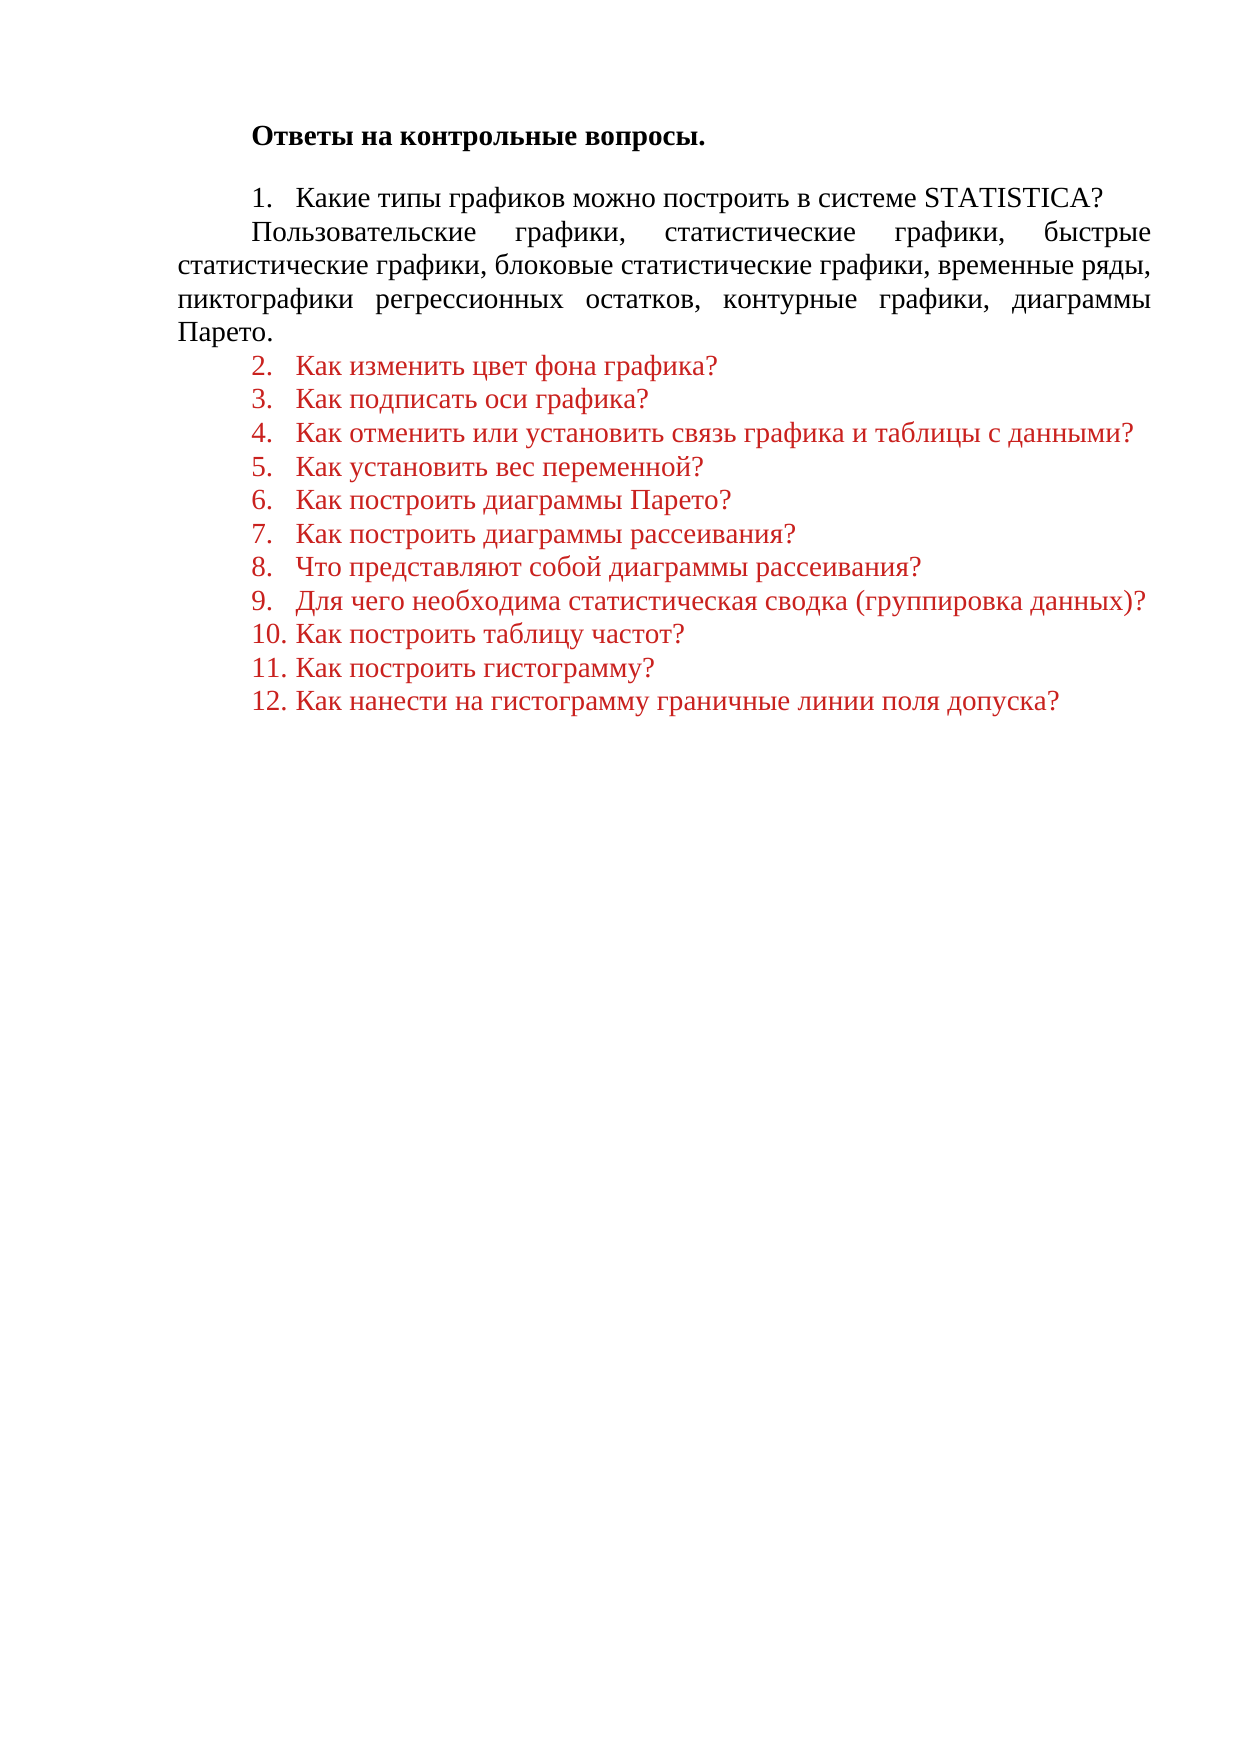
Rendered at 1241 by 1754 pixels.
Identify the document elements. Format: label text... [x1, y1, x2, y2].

list Как построить гистограмму? [177, 650, 1152, 683]
list Как нанести на гистограмму граничные линии поля допуска? [177, 683, 1152, 717]
list Как построить диаграммы Парето? [177, 482, 1152, 516]
list Как изменить цвет фона графика? [177, 348, 1152, 382]
list Как построить диаграммы рассеивания? [177, 516, 1152, 549]
list Как отменить или установить связь графика и таблицы с данными? [177, 415, 1152, 449]
list Что представляют собой диаграммы рассеивания? [177, 549, 1152, 583]
list Пользовательские графики, статистические графики, быстрые статистические графики, блоковые статистические графики, временные ряды, пиктографики регрессионных остатков, контурные графики, диаграммы Парето. [177, 214, 1152, 348]
list Как установить вес переменной? [177, 449, 1152, 482]
list Как подписать оси графика? [177, 382, 1152, 415]
list Для чего необходима статистическая сводка (группировка данных)? [177, 583, 1152, 616]
list Как построить таблицу частот? [177, 616, 1152, 650]
list Какие типы графиков можно построить в системе STATISTICA? [177, 180, 1152, 214]
list Ответы на контрольные вопросы. [177, 118, 1152, 152]
